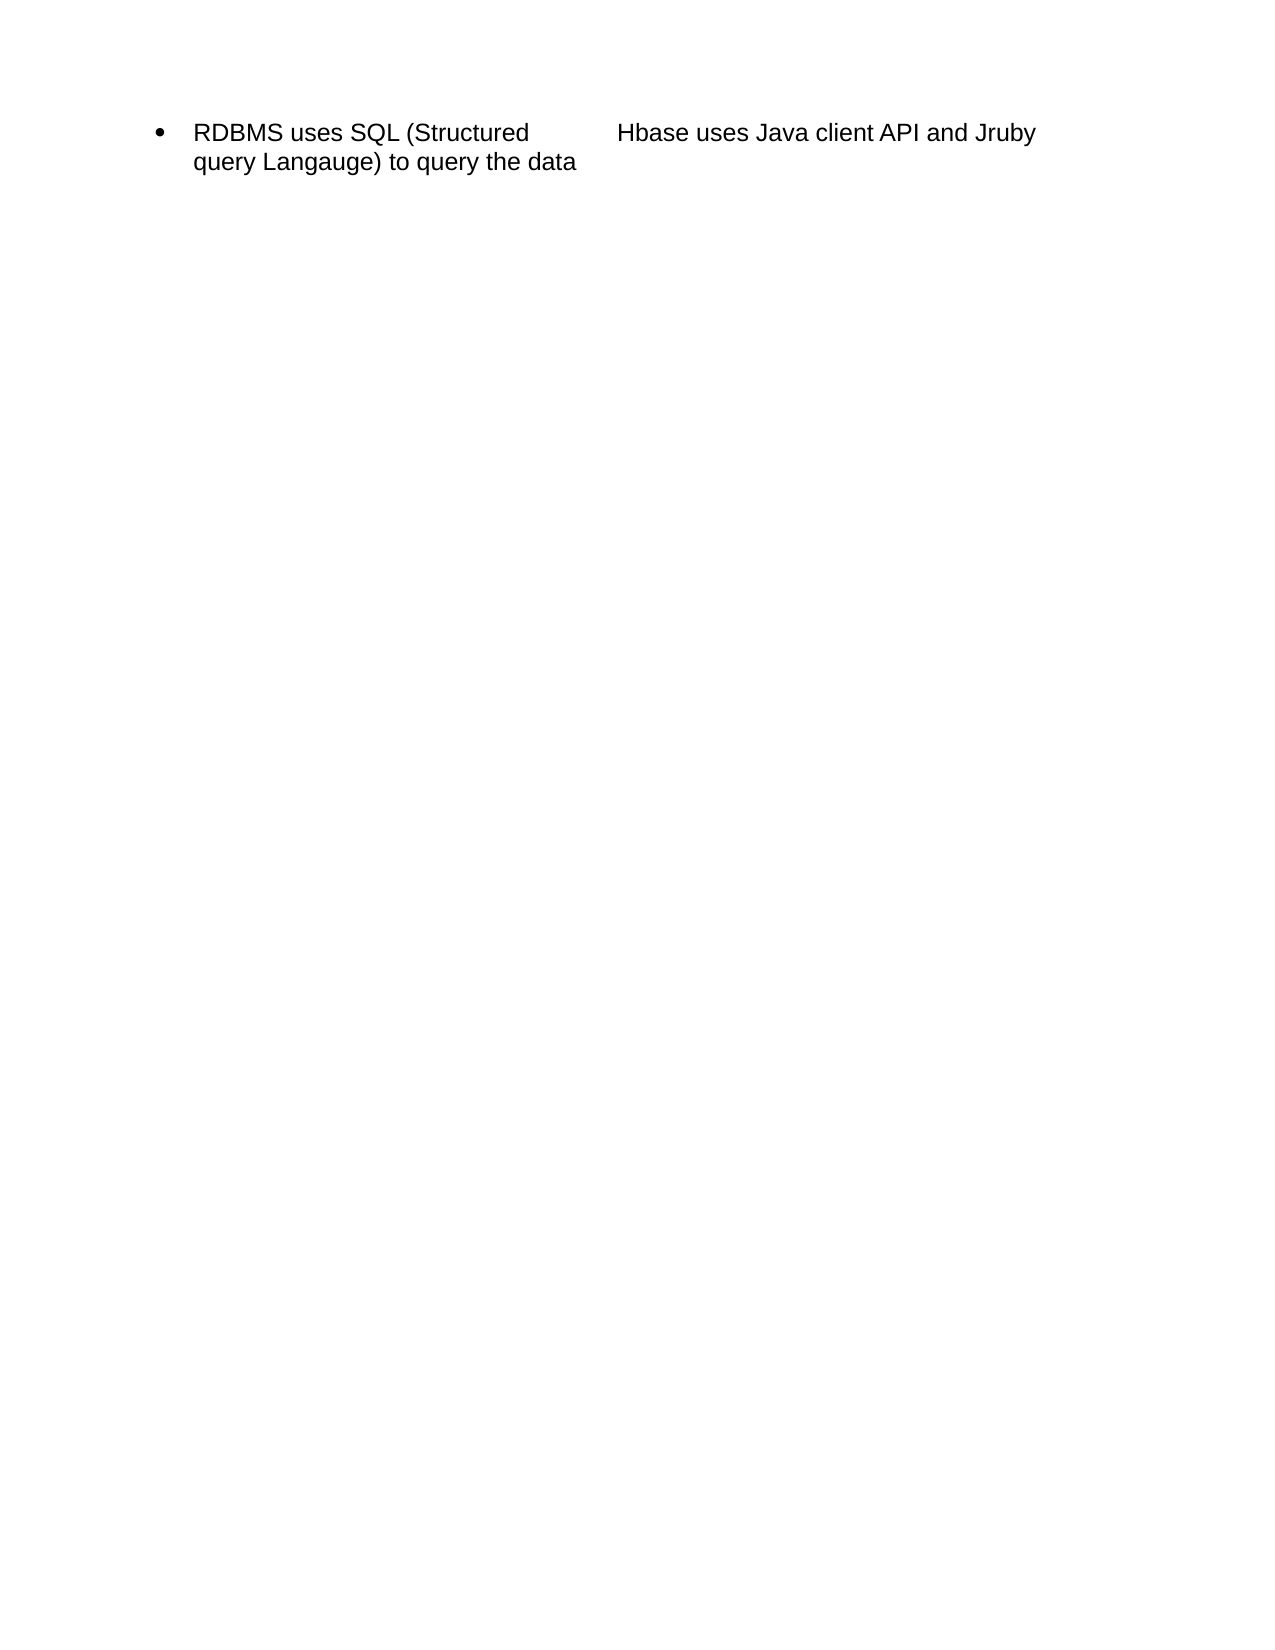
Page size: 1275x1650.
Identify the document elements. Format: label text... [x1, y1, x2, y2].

table_cell Hbase uses Java client API and Jruby [606, 118, 1275, 188]
table_cell RDBMS uses SQL (Structured query Langauge) to query the data [107, 118, 606, 188]
